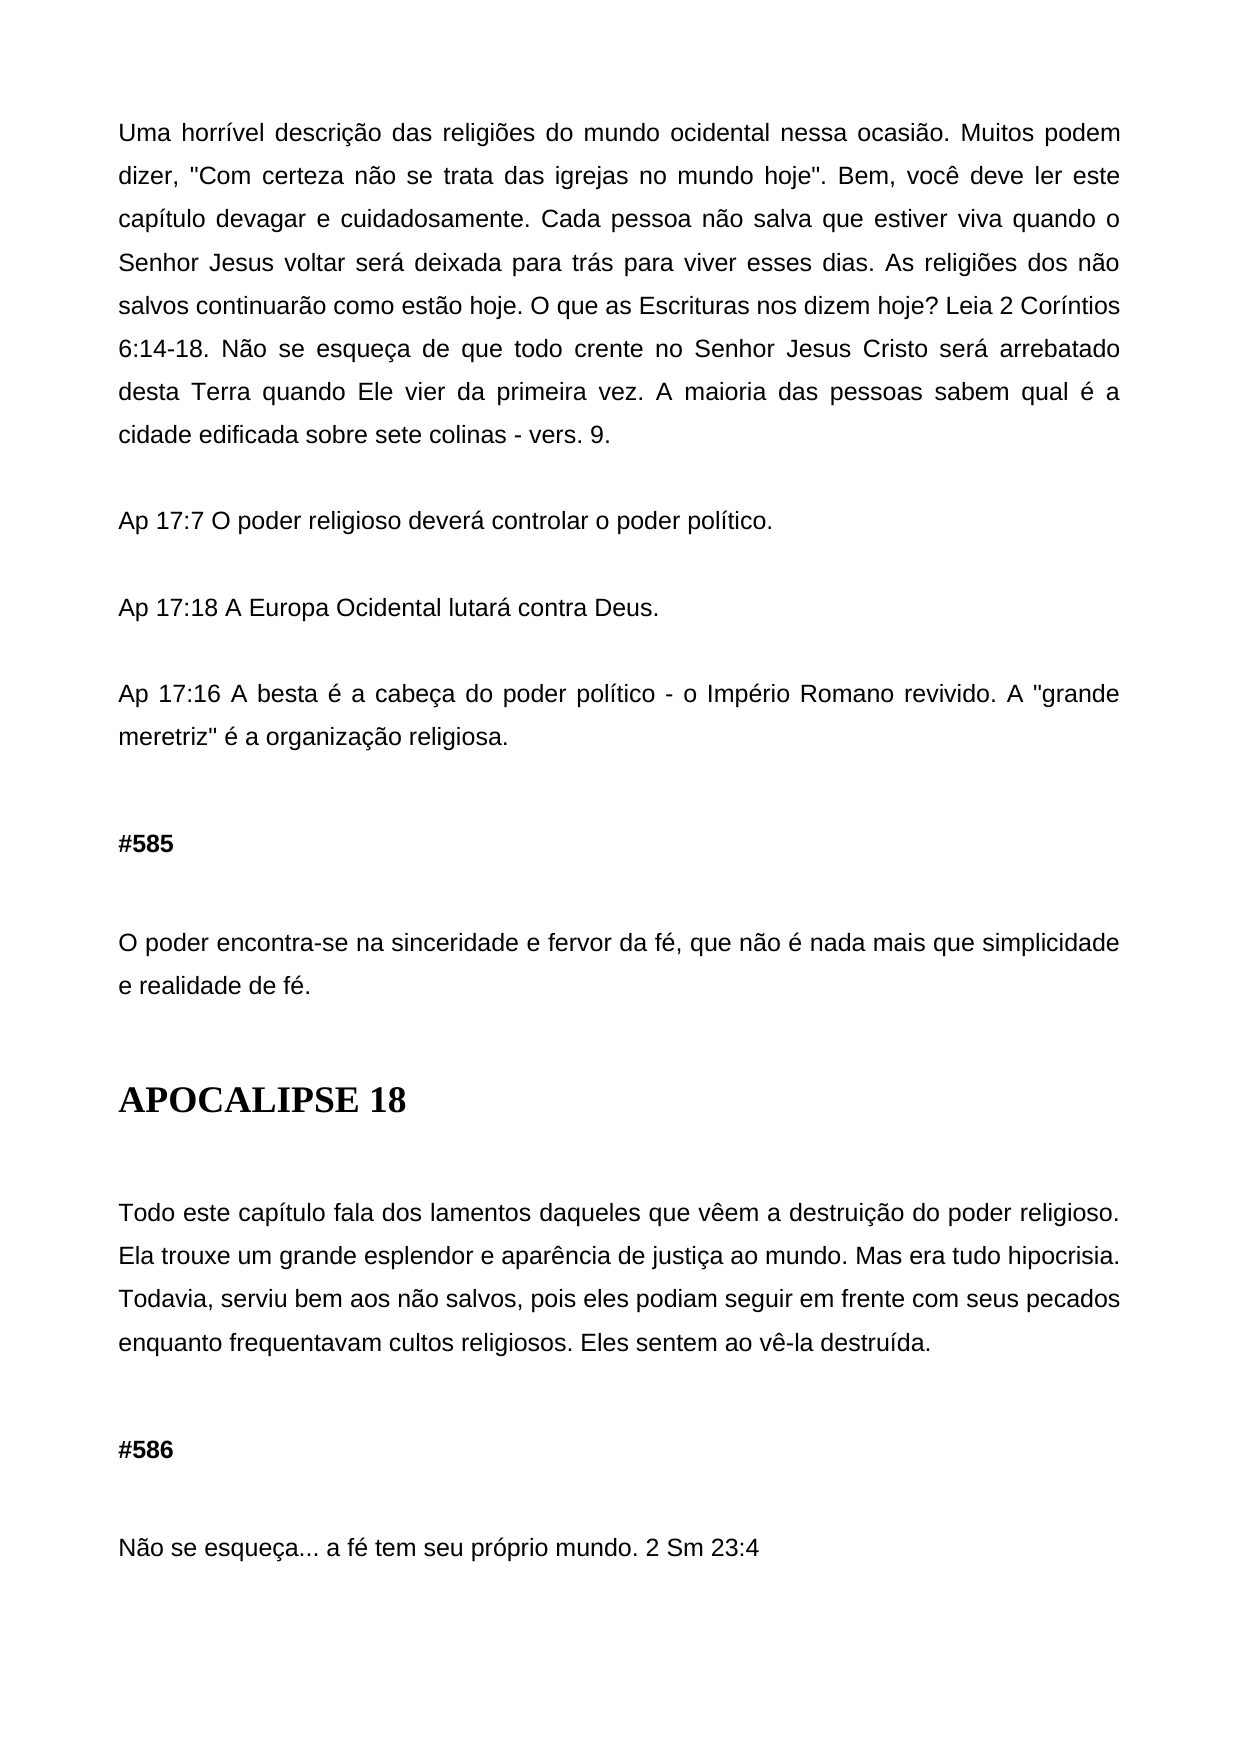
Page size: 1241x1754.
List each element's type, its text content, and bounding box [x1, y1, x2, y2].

text Ap 17:16 A besta é a cabeça do poder político - o Império Romano revivido. A "grande meretriz" é a organização religiosa. [118, 679, 1122, 751]
text Ap 17:7 O poder religioso deverá controlar o poder político. [118, 506, 1122, 535]
text Não se esqueça... a fé tem seu próprio mundo. 2 Sm 23:4 [118, 1533, 1122, 1562]
text Ap 17:18 A Europa Ocidental lutará contra Deus. [118, 592, 1122, 621]
subtitle #585 [118, 829, 1122, 858]
subtitle APOCALIPSE 18 [118, 1078, 1122, 1121]
subtitle #586 [118, 1435, 1122, 1463]
text Todo este capítulo fala dos lamentos daqueles que vêem a destruição do poder religioso. Ela trouxe um grande esplendor e aparência de justiça ao mundo. Mas era tudo hipocrisia. Todavia, serviu bem aos não salvos, pois eles podiam seguir em frente com seus pecados enquanto frequentavam cultos religiosos. Eles sentem ao vê-la destruída. [118, 1198, 1122, 1356]
text O poder encontra-se na sinceridade e fervor da fé, que não é nada mais que simplicidade e realidade de fé. [118, 928, 1122, 999]
text Uma horrível descrição das religiões do mundo ocidental nessa ocasião. Muitos podem dizer, "Com certeza não se trata das igrejas no mundo hoje". Bem, você deve ler este capítulo devagar e cuidadosamente. Cada pessoa não salva que estiver viva quando o Senhor Jesus voltar será deixada para trás para viver esses dias. As religiões dos não salvos continuarão como estão hoje. O que as Escrituras nos dizem hoje? Leia 2 Coríntios 6:14-18. Não se esqueça de que todo crente no Senhor Jesus Cristo será arrebatado desta Terra quando Ele vier da primeira vez. A maioria das pessoas sabem qual é a cidade edificada sobre sete colinas - vers. 9. [118, 118, 1122, 449]
